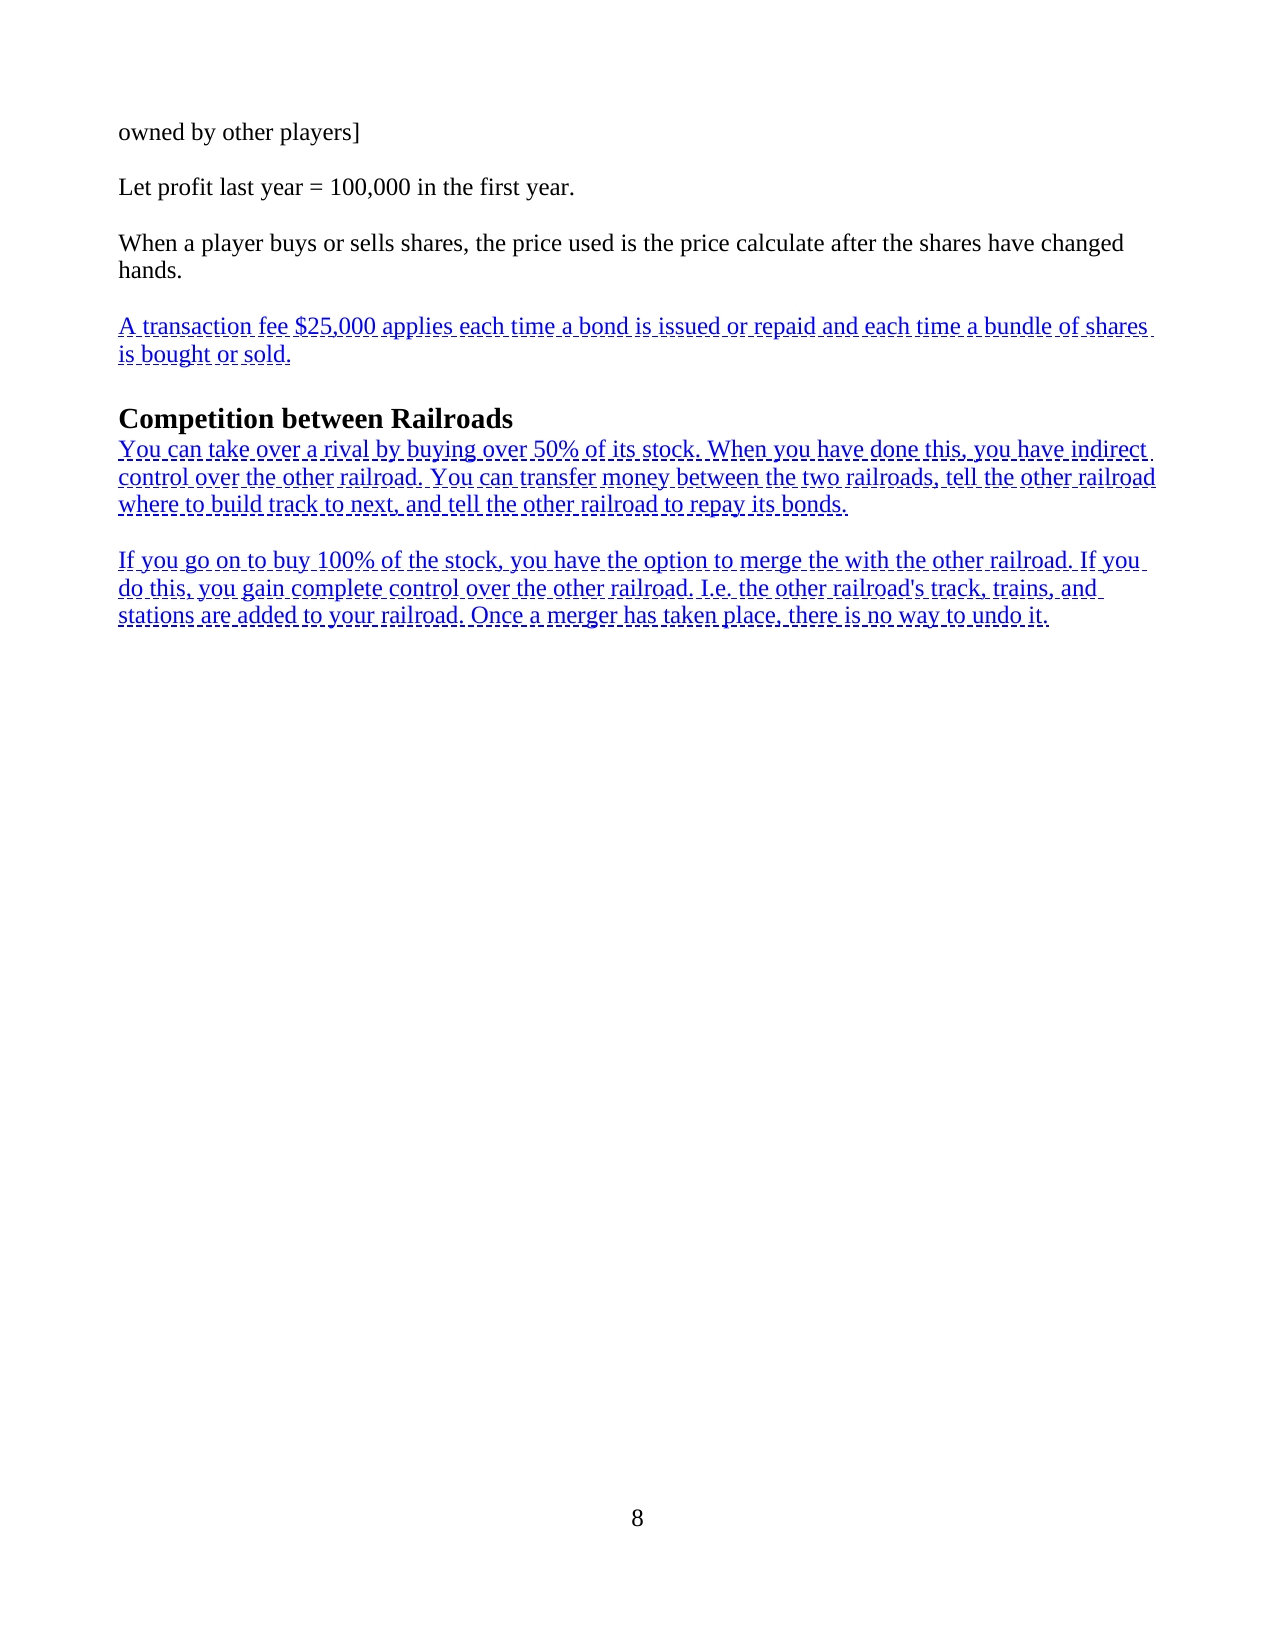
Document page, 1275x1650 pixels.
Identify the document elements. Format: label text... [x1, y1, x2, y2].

text You can take over a rival by buying over 50% of its stock. When you have done this, you have indirect control over the other railroad. You can transfer money between the two railroads, tell the other railroad where to build track to next, and tell the other railroad to repay its bonds. [118, 435, 1157, 518]
text Let profit last year = 100,000 in the first year. [118, 173, 1157, 201]
text A transaction fee $25,000 applies each time a bond is issued or repaid and each time a bundle of shares is bought or sold. [118, 312, 1157, 367]
text When a player buys or sells shares, the price used is the price calculate after the shares have changed hands. [118, 229, 1157, 284]
text If you go on to buy 100% of the stock, you have the option to merge the with the other railroad. If you do this, you gain complete control over the other railroad. I.e. the other railroad's track, trains, and stations are added to your railroad. Once a merger has taken place, there is no way to undo it. [118, 546, 1157, 629]
text Competition between Railroads [118, 403, 1157, 435]
text owned by other players] [118, 118, 1157, 146]
